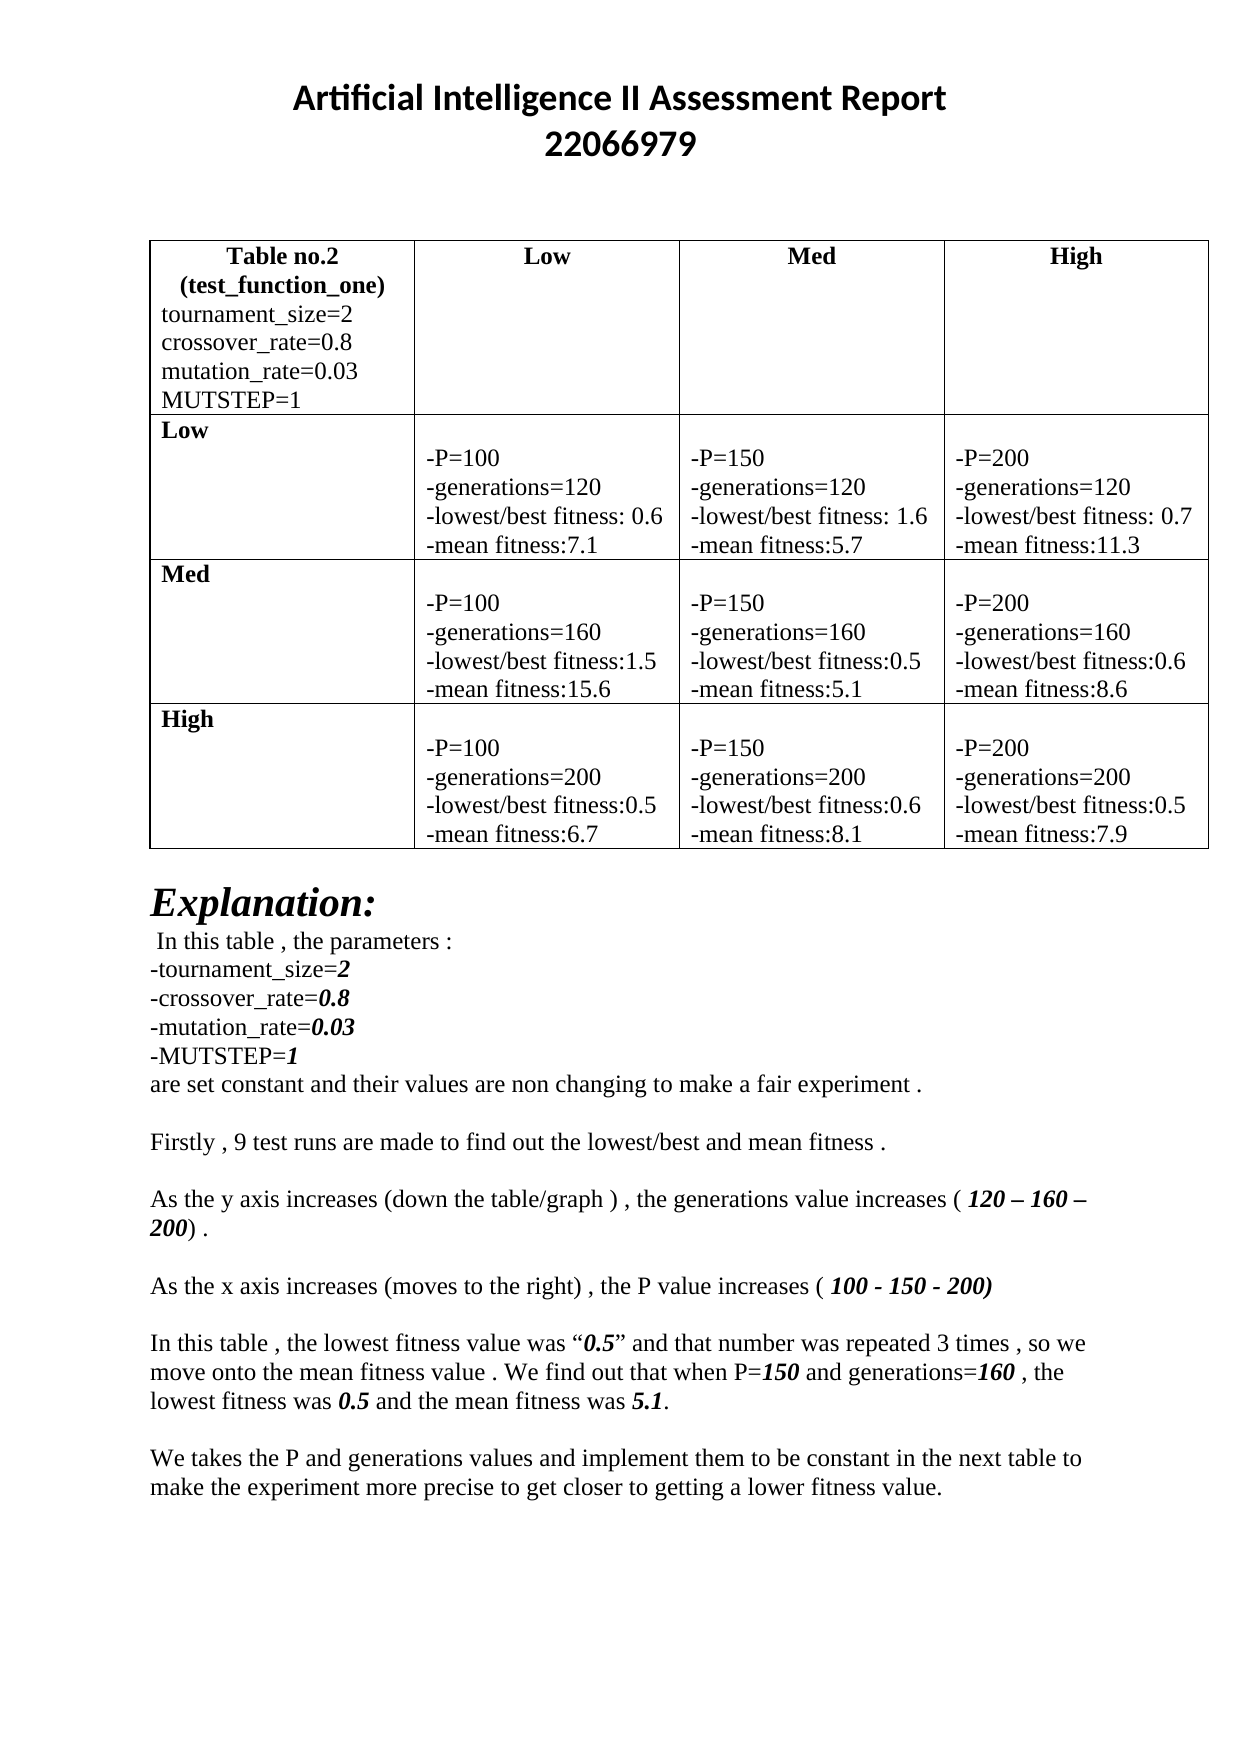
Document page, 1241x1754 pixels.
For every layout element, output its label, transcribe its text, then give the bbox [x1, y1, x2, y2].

text -crossover_rate=0.8 [150, 983, 1090, 1012]
text -MUTSTEP=1 [150, 1041, 1090, 1069]
table_header High [945, 241, 1208, 414]
table_cell -P=100 -generations=120 -lowest/best fitness: 0.6 -mean fitness:7.1 [415, 415, 679, 558]
table_cell -P=200 -generations=200 -lowest/best fitness:0.5 -mean fitness:7.9 [945, 704, 1208, 848]
table_cell -P=150 -generations=200 -lowest/best fitness:0.6 -mean fitness:8.1 [680, 704, 944, 848]
text In this table , the lowest fitness value was “0.5” and that number was repeated 3 times , so we move onto the mean fitness value . We find out that when P=150 and generations=160 , the lowest fitness was 0.5 and the mean fitness was 5.1. [150, 1328, 1090, 1414]
text As the x axis increases (moves to the right) , the P value increases ( 100 - 150 - 200) [150, 1271, 1090, 1299]
text are set constant and their values are non changing to make a fair experiment . [150, 1069, 1090, 1098]
text Explanation: [150, 878, 1090, 926]
table_header Low [415, 241, 679, 414]
table_cell High [151, 704, 414, 848]
text -tournament_size=2 [150, 954, 1090, 983]
table_cell -P=200 -generations=120 -lowest/best fitness: 0.7 -mean fitness:11.3 [945, 415, 1208, 558]
text Firstly , 9 test runs are made to find out the lowest/best and mean fitness . [150, 1127, 1090, 1156]
text -mutation_rate=0.03 [150, 1012, 1090, 1041]
table_header Table no.2 (test_function_one) tournament_size=2 crossover_rate=0.8 mutation_rate=0.03 MUTSTEP=1 [151, 241, 414, 414]
table_cell Med [151, 560, 414, 703]
table_cell -P=100 -generations=200 -lowest/best fitness:0.5 -mean fitness:6.7 [415, 704, 679, 848]
text As the y axis increases (down the table/graph ) , the generations value increases ( 120 – 160 – 200) . [150, 1184, 1090, 1242]
table_cell -P=100 -generations=160 -lowest/best fitness:1.5 -mean fitness:15.6 [415, 560, 679, 703]
text In this table , the parameters : [150, 926, 1090, 954]
table_cell -P=150 -generations=120 -lowest/best fitness: 1.6 -mean fitness:5.7 [680, 415, 944, 558]
table_header Med [680, 241, 944, 414]
text We takes the P and generations values and implement them to be constant in the next table to make the experiment more precise to get closer to getting a lower fitness value. [150, 1443, 1090, 1501]
table_cell -P=200 -generations=160 -lowest/best fitness:0.6 -mean fitness:8.6 [945, 560, 1208, 703]
table_cell Low [151, 415, 414, 558]
table_cell -P=150 -generations=160 -lowest/best fitness:0.5 -mean fitness:5.1 [680, 560, 944, 703]
